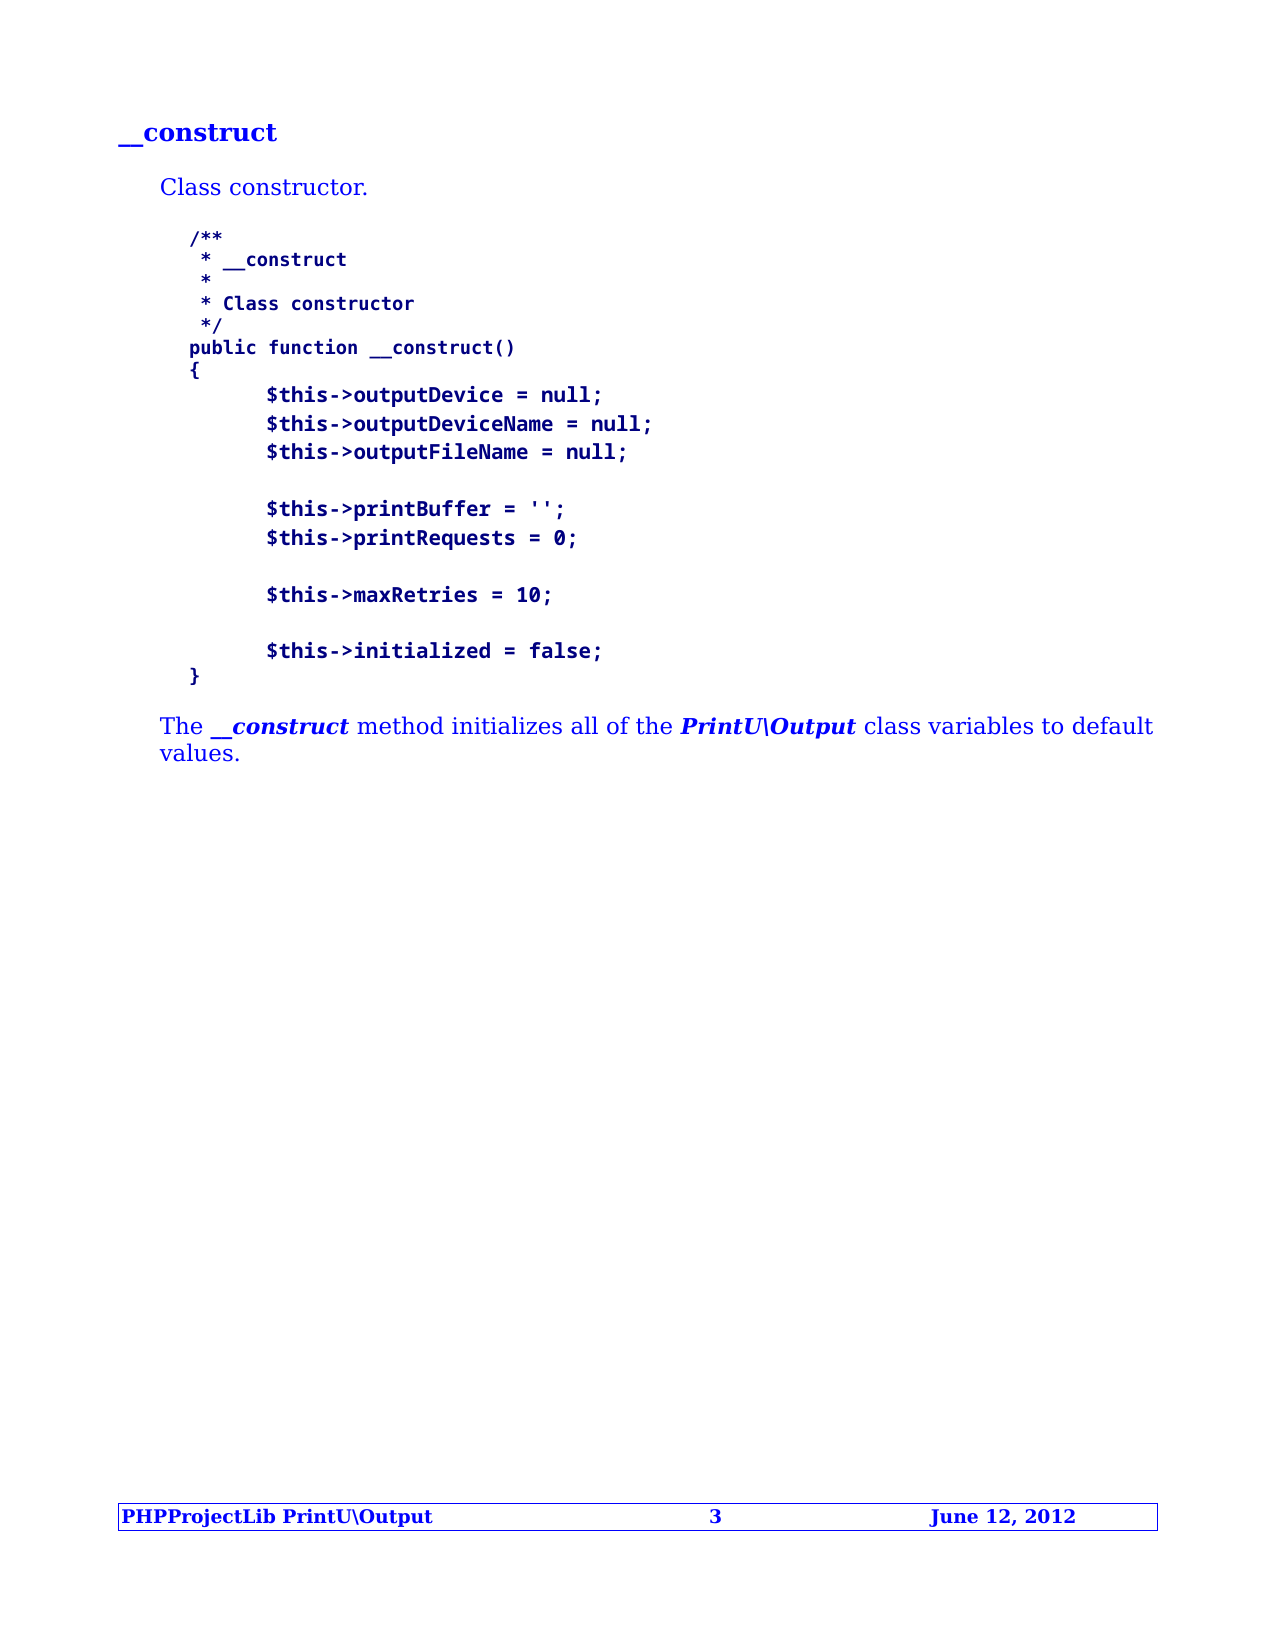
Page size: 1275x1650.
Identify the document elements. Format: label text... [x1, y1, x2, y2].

text $this->outputDevice = null; [118, 381, 1157, 409]
list { [189, 359, 1157, 381]
list public function __construct() [189, 337, 1157, 359]
text $this->printRequests = 0; [118, 523, 1157, 551]
text $this->initialized = false; [118, 637, 1157, 665]
text $this->maxRetries = 10; [118, 580, 1157, 608]
title __construct [118, 118, 1157, 147]
text $this->outputFileName = null; [118, 437, 1157, 466]
text $this->outputDeviceName = null; [118, 409, 1157, 437]
list * [189, 271, 1157, 293]
list * __construct [189, 249, 1157, 271]
text Class constructor. [159, 174, 1157, 201]
list } [189, 665, 1157, 687]
list /** [189, 227, 1157, 249]
list */ [189, 315, 1157, 337]
text $this->printBuffer = ''; [118, 494, 1157, 523]
text The __construct method initializes all of the PrintU\Output class variables to default values. [159, 713, 1157, 767]
list * Class constructor [189, 293, 1157, 315]
